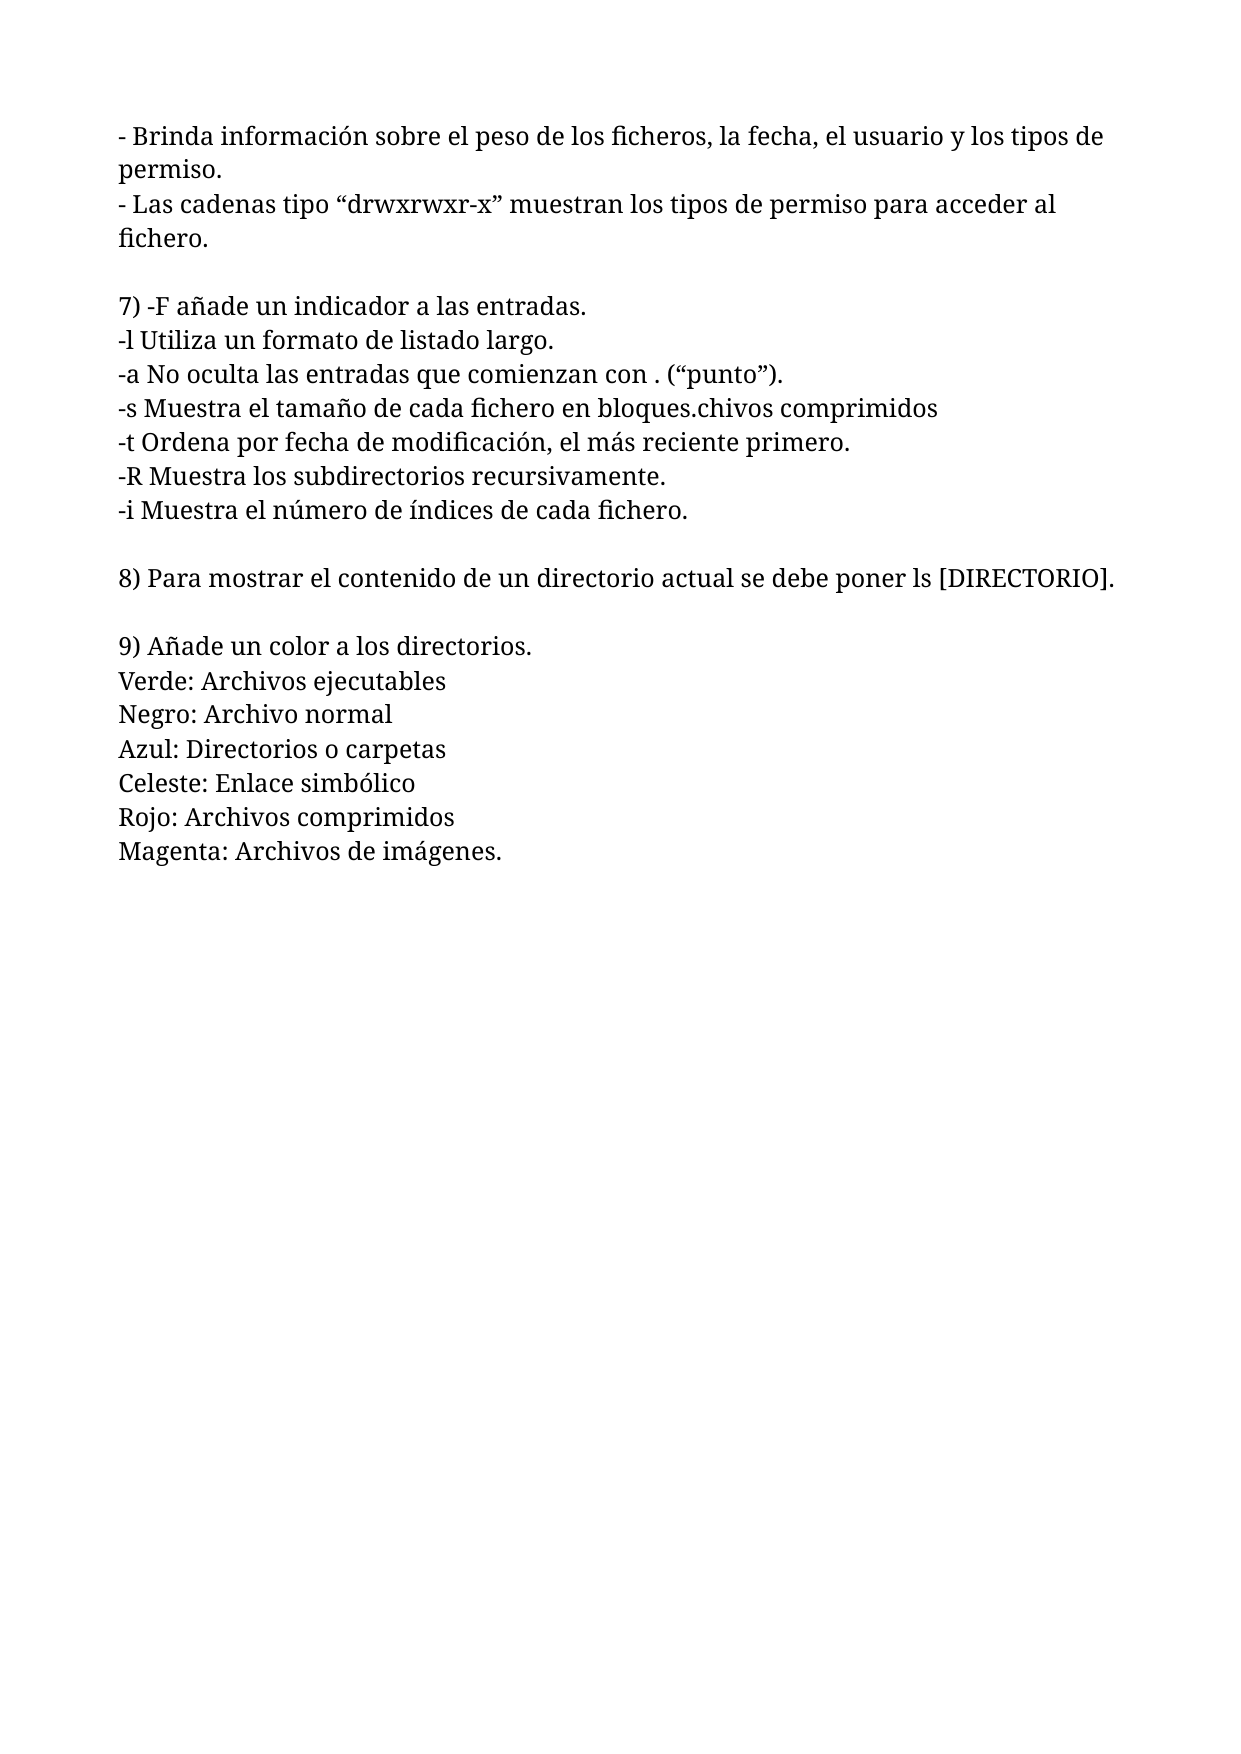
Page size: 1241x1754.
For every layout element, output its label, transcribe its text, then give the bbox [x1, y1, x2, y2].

text Celeste: Enlace simbólico [118, 765, 1122, 799]
text Azul: Directorios o carpetas [118, 731, 1122, 765]
text - Las cadenas tipo “drwxrwxr-x” muestran los tipos de permiso para acceder al fichero. [118, 186, 1122, 254]
text 8) Para mostrar el contenido de un directorio actual se debe poner ls [DIRECTORIO]. [118, 561, 1122, 595]
text Negro: Archivo normal [118, 697, 1122, 731]
text -t Ordena por fecha de modificación, el más reciente primero. [118, 425, 1122, 459]
text Verde: Archivos ejecutables [118, 663, 1122, 697]
text Magenta: Archivos de imágenes. [118, 833, 1122, 867]
text -l Utiliza un formato de listado largo. [118, 322, 1122, 357]
text -a No oculta las entradas que comienzan con . (“punto”). [118, 357, 1122, 391]
text 9) Añade un color a los directorios. [118, 629, 1122, 663]
text -R Muestra los subdirectorios recursivamente. [118, 459, 1122, 493]
text 7) -F añade un indicador a las entradas. [118, 288, 1122, 322]
text -s Muestra el tamaño de cada fichero en bloques.chivos comprimidos [118, 391, 1122, 425]
text - Brinda información sobre el peso de los ficheros, la fecha, el usuario y los tipos de permiso. [118, 118, 1122, 186]
text -i Muestra el número de índices de cada fichero. [118, 493, 1122, 527]
text Rojo: Archivos comprimidos [118, 799, 1122, 833]
